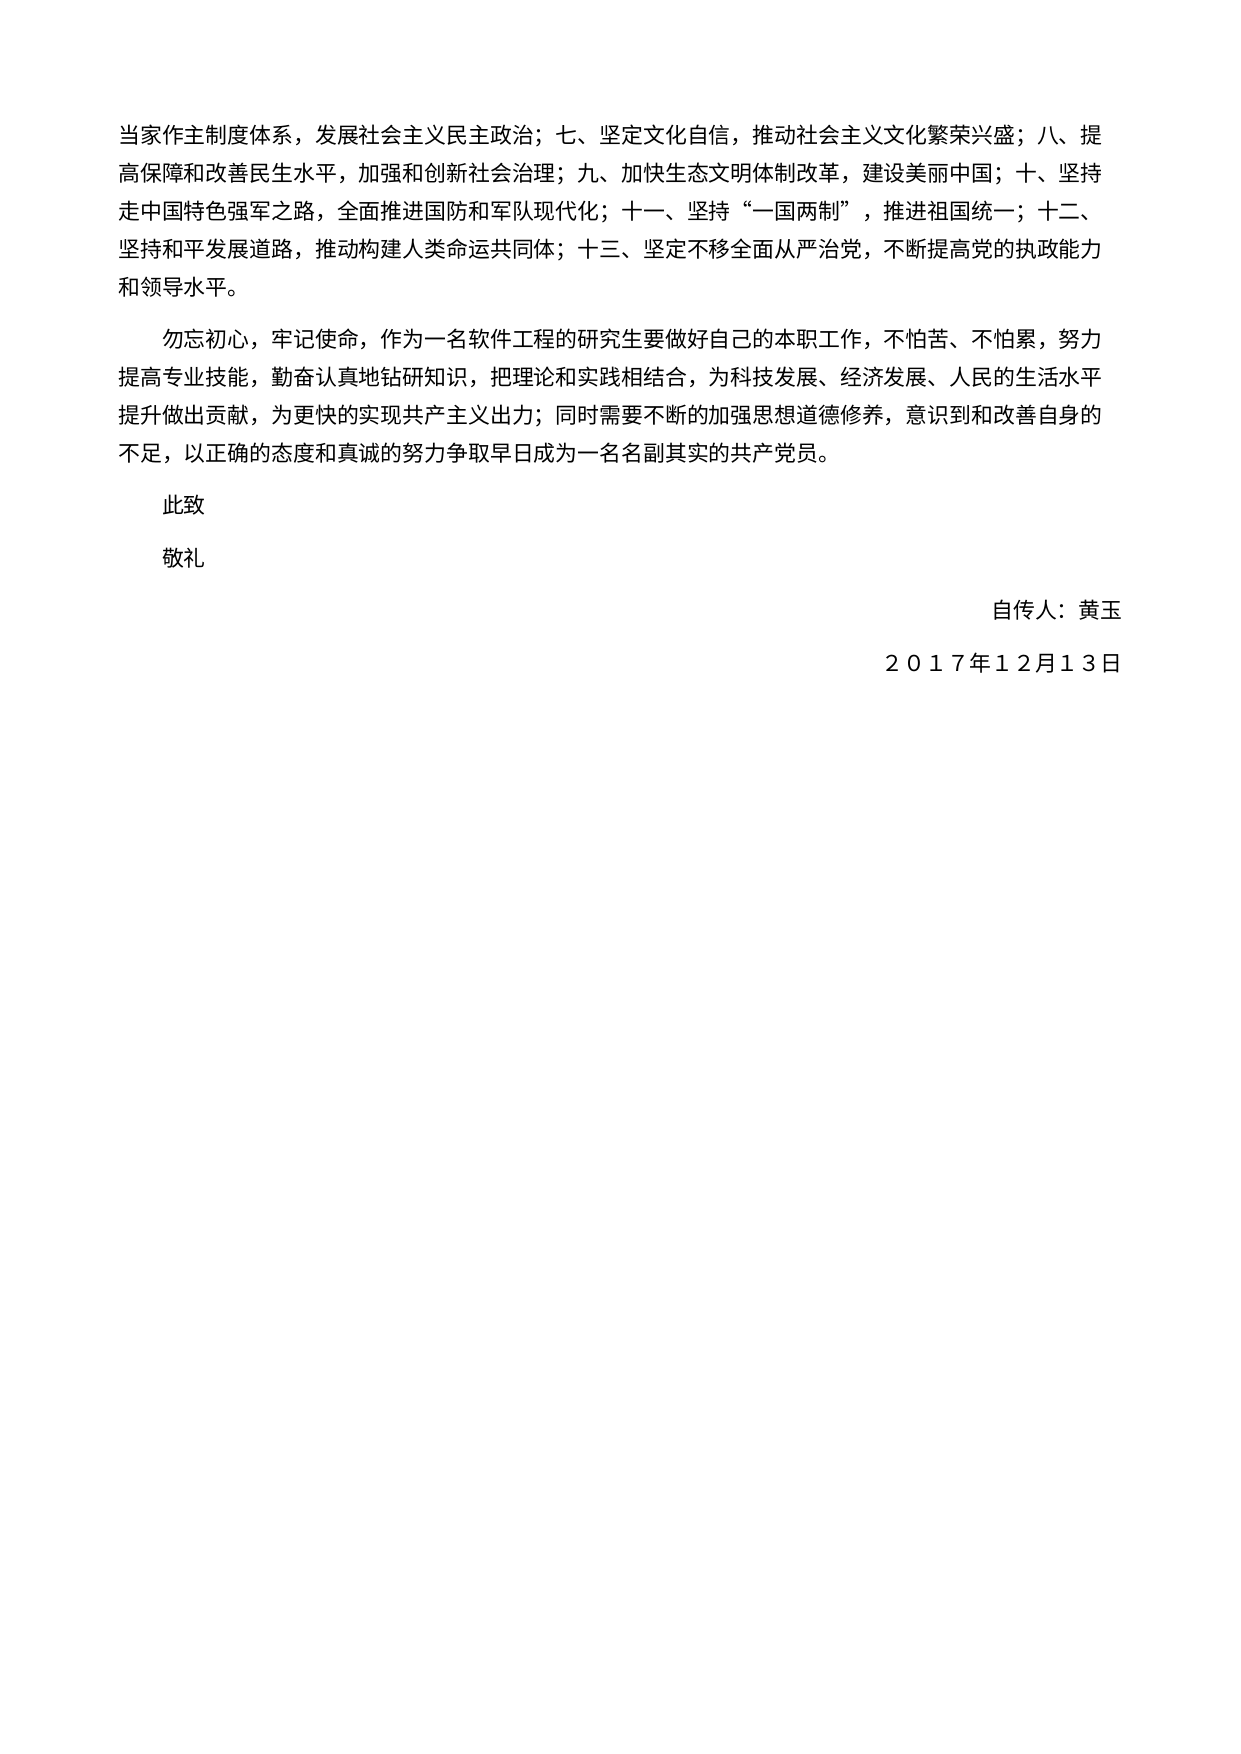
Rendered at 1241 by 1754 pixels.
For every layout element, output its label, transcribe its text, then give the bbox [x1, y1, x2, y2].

text 自传人：黄玉 [118, 593, 1122, 625]
text 勿忘初心，牢记使命，作为一名软件工程的研究生要做好自己的本职工作，不怕苦、不怕累，努力提高专业技能，勤奋认真地钻研知识，把理论和实践相结合，为科技发展、经济发展、人民的生活水平提升做出贡献，为更快的实现共产主义出力；同时需要不断的加强思想道德修养，意识到和改善自身的不足，以正确的态度和真诚的努力争取早日成为一名名副其实的共产党员。 [118, 322, 1122, 468]
text 此致 [118, 488, 1122, 520]
text 当家作主制度体系，发展社会主义民主政治；七、坚定文化自信，推动社会主义文化繁荣兴盛；八、提高保障和改善民生水平，加强和创新社会治理；九、加快生态文明体制改革，建设美丽中国；十、坚持走中国特色强军之路，全面推进国防和军队现代化；十一、坚持“一国两制”，推进祖国统一；十二、坚持和平发展道路，推动构建人类命运共同体；十三、坚定不移全面从严治党，不断提高党的执政能力和领导水平。 [118, 118, 1122, 301]
text 敬礼 [118, 541, 1122, 573]
text ２０１７年１２月１３日 [118, 646, 1122, 678]
